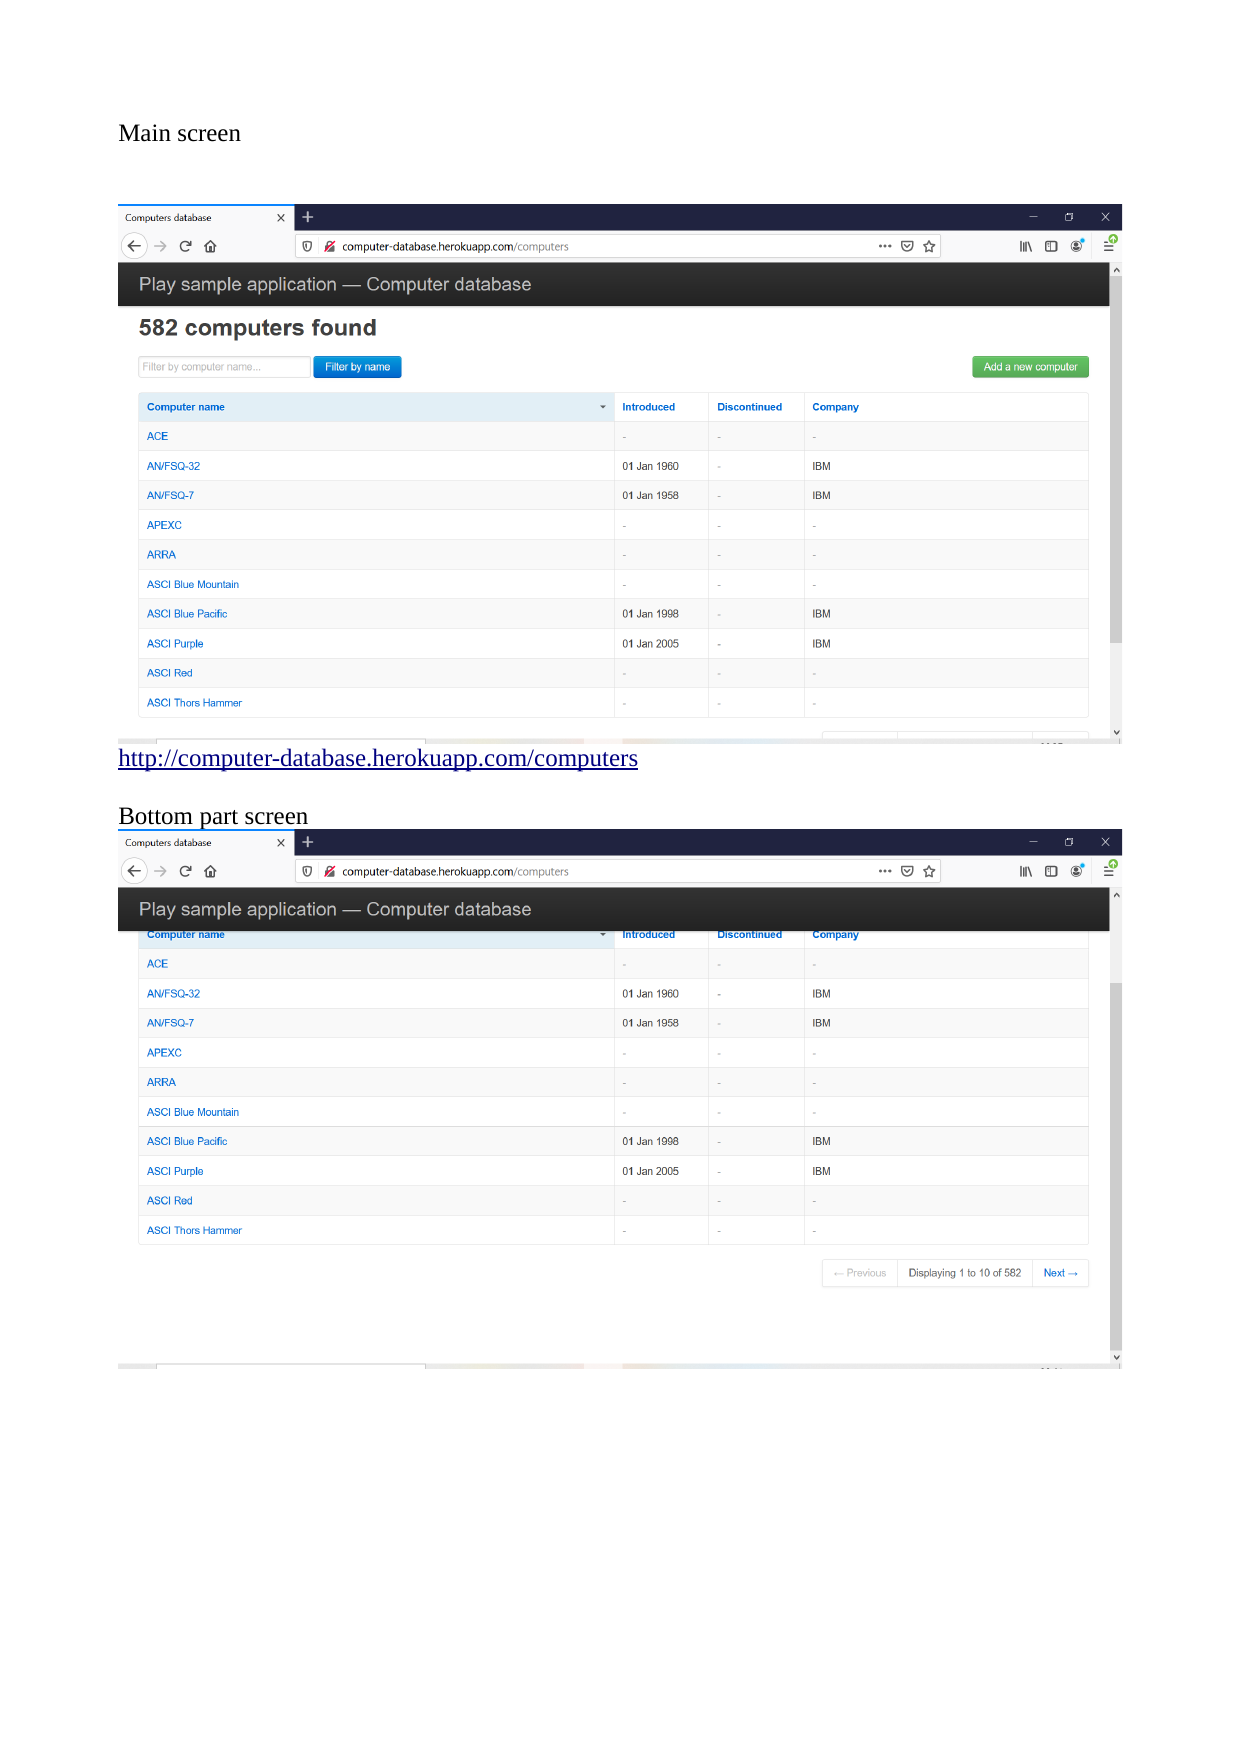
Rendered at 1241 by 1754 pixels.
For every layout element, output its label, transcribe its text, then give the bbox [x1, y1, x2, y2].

picture [118, 829, 1123, 1369]
text Bottom part screen [118, 801, 1122, 829]
picture [118, 204, 1123, 744]
text Main screen [118, 118, 1122, 147]
text http://computer-database.herokuapp.com/computers [118, 744, 1122, 772]
